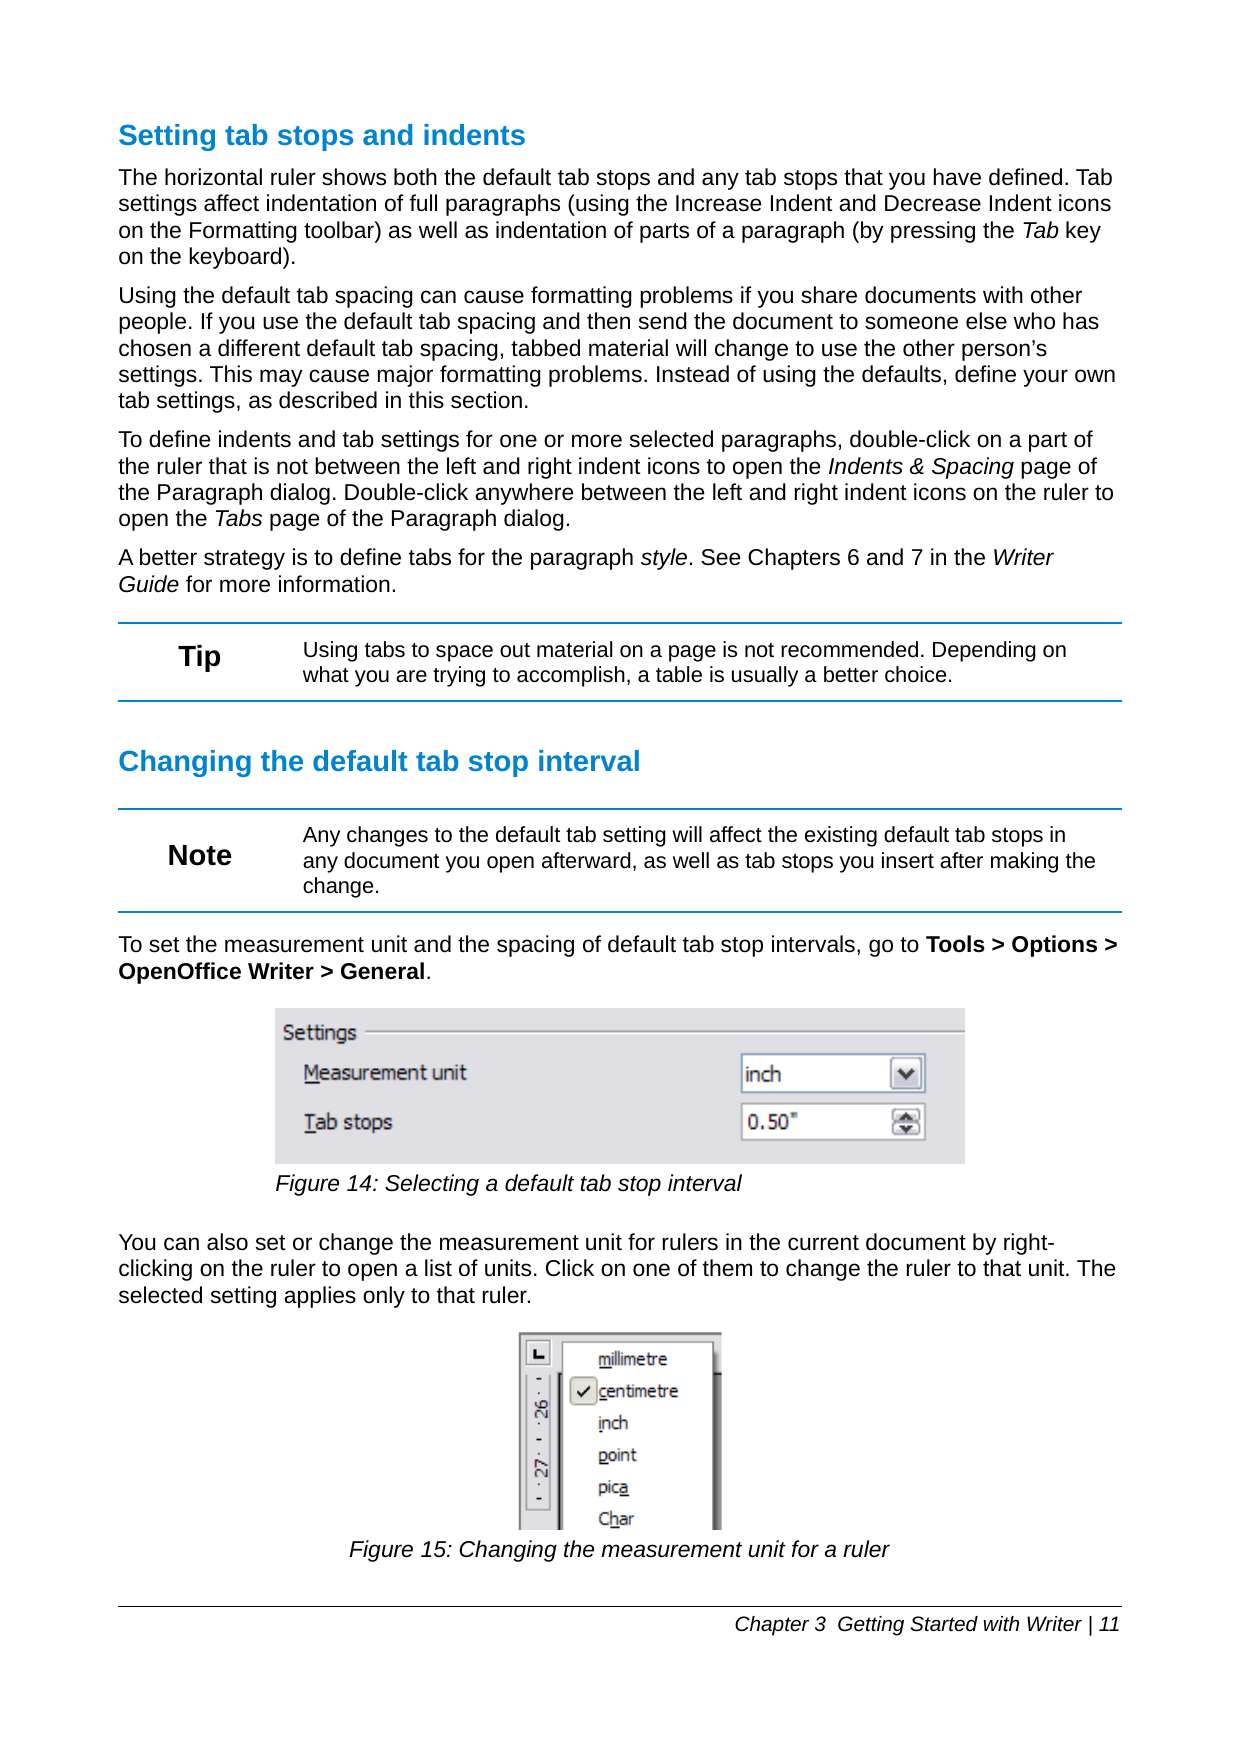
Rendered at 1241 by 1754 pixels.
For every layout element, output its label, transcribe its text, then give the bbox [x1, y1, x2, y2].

table_header Tip [118, 624, 281, 700]
text To set the measurement unit and the spacing of default tab stop intervals, go to Tools > Options > OpenOffice Writer > General. [118, 931, 1122, 984]
table_header Any changes to the default tab setting will affect the existing default tab stops in any document you open afterward, as well as tab stops you insert after making the change. [281, 810, 1122, 911]
table_header Using tabs to space out material on a page is not recommended. Depending on what you are trying to accomplish, a table is usually a better choice. [281, 624, 1122, 700]
picture [275, 1008, 966, 1164]
picture [518, 1332, 722, 1530]
text The horizontal ruler shows both the default tab stops and any tab stops that you have defined. Tab settings affect indentation of full paragraphs (using the Increase Indent and Decrease Indent icons on the Formatting toolbar) as well as indentation of parts of a paragraph (by pressing the Tab key on the keyboard). [118, 164, 1122, 269]
text You can also set or change the measurement unit for rulers in the current document by right-clicking on the ruler to open a list of units. Click on one of them to change the ruler to that unit. The selected setting applies only to that ruler. [118, 1229, 1122, 1308]
subtitle Setting tab stops and indents [118, 118, 1122, 152]
table_header Note [118, 810, 281, 911]
text Using the default tab spacing can cause formatting problems if you share documents with other people. If you use the default tab spacing and then send the document to someone else who has chosen a different default tab spacing, tabbed material will change to use the other person’s settings. This may cause major formatting problems. Instead of using the defaults, define your own tab settings, as described in this section. [118, 282, 1122, 414]
text To define indents and tab settings for one or more selected paragraphs, double-click on a part of the ruler that is not between the left and right indent icons to open the Indents & Spacing page of the Paragraph dialog. Double-click anywhere between the left and right indent icons on the ruler to open the Tabs page of the Paragraph dialog. [118, 426, 1122, 532]
text Figure 48: Changing the measurement unit for a ruler [334, 1536, 906, 1562]
text Figure 47: Selecting a default tab stop interval [275, 1170, 965, 1196]
subtitle Changing the default tab stop interval [118, 744, 1122, 777]
text A better strategy is to define tabs for the paragraph style. See Chapters 6 and 7 in the Writer Guide for more information. [118, 544, 1122, 597]
